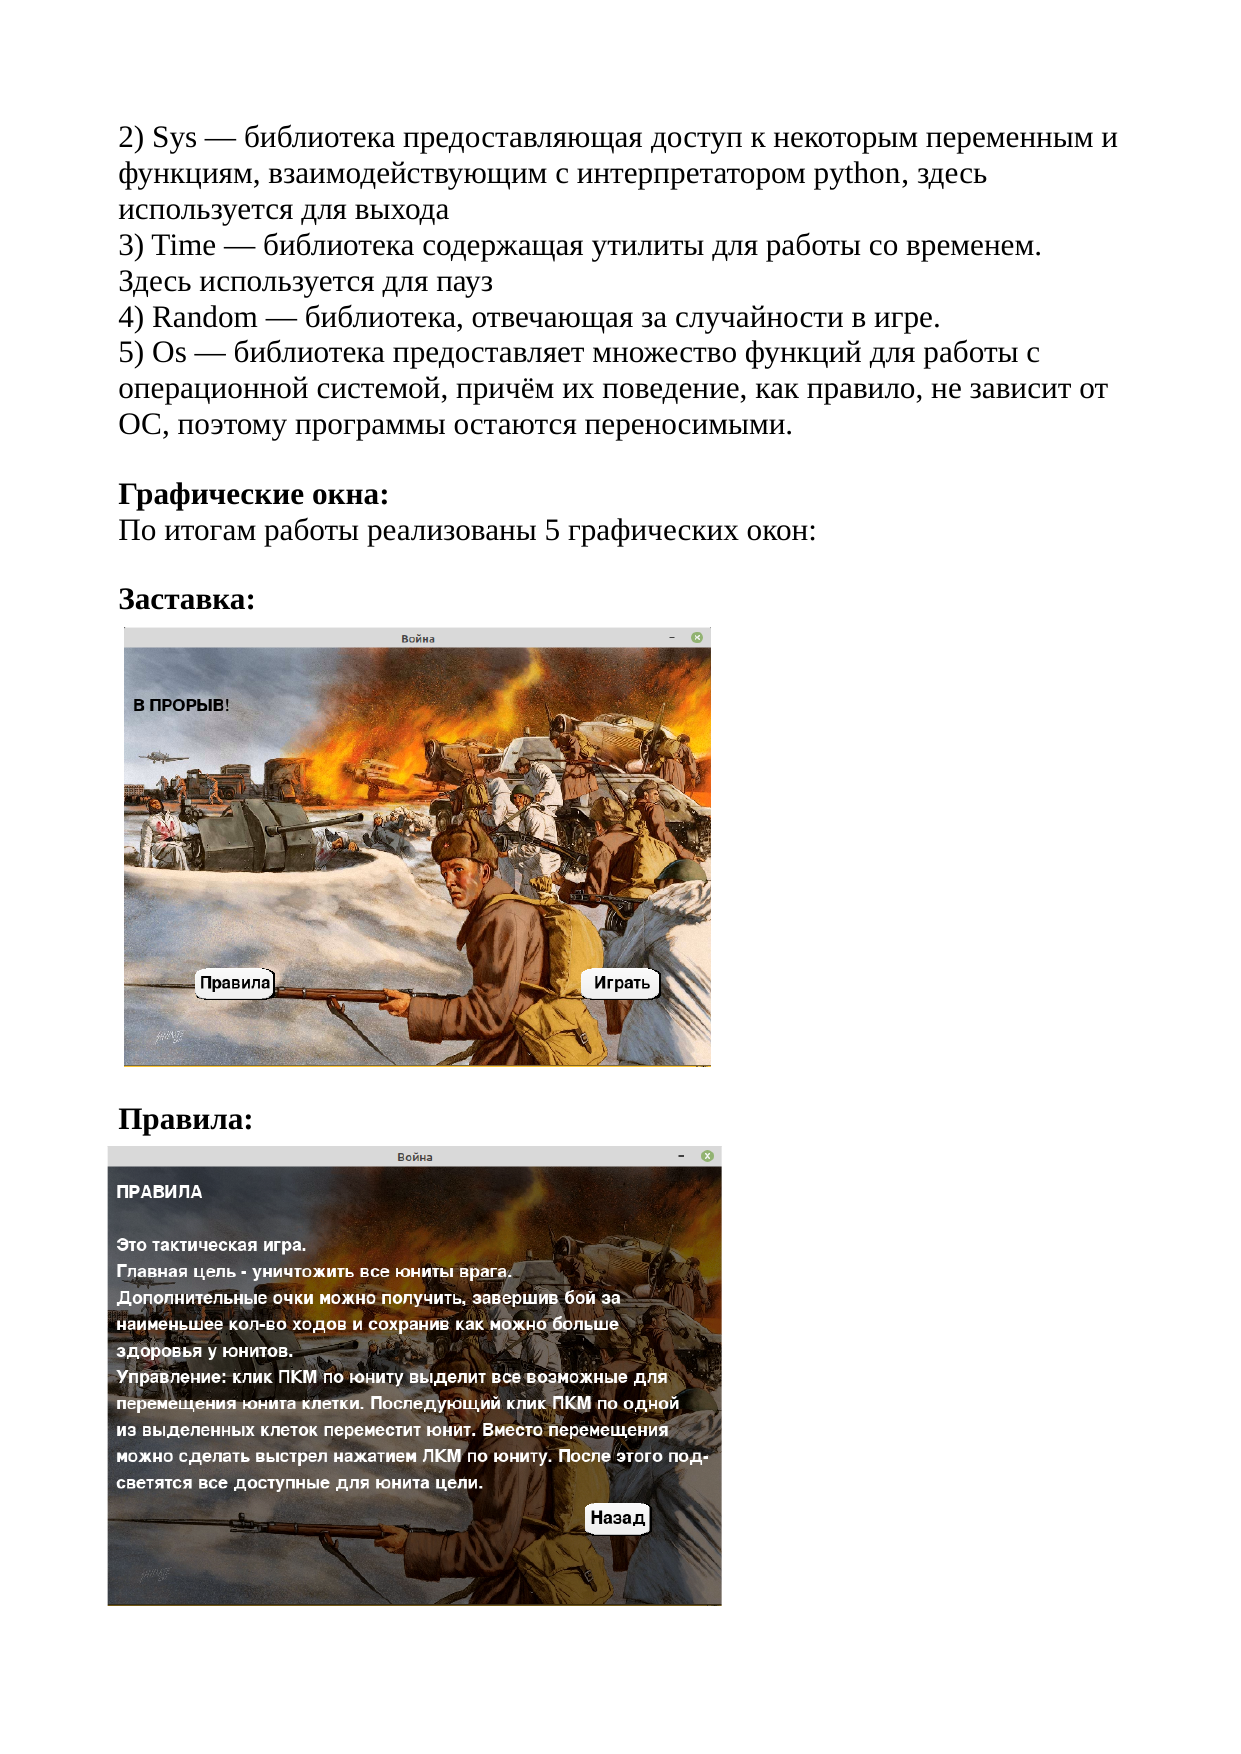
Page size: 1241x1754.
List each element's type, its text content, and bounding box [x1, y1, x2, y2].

picture [107, 1146, 722, 1606]
text 3) Time — библиотека содержащая утилиты для работы со временем. Здесь используется для пауз [118, 226, 1122, 298]
picture [124, 627, 711, 1067]
text Заставка: [118, 581, 1122, 616]
text Правила: [118, 1100, 1122, 1136]
text По итогам работы реализованы 5 графических окон: [118, 511, 1122, 547]
text 4) Random — библиотека, отвечающая за случайности в игре. [118, 298, 1122, 334]
text Графические окна: [118, 475, 1122, 511]
text 2) Sys — библиотека предоставляющая доступ к некоторым переменным и функциям, взаимодействующим с интерпретатором python, здесь используется для выхода [118, 118, 1122, 226]
text 5) Os — библиотека предоставляет множество функций для работы с операционной системой, причём их поведение, как правило, не зависит от ОС, поэтому программы остаются переносимыми. [118, 334, 1122, 442]
